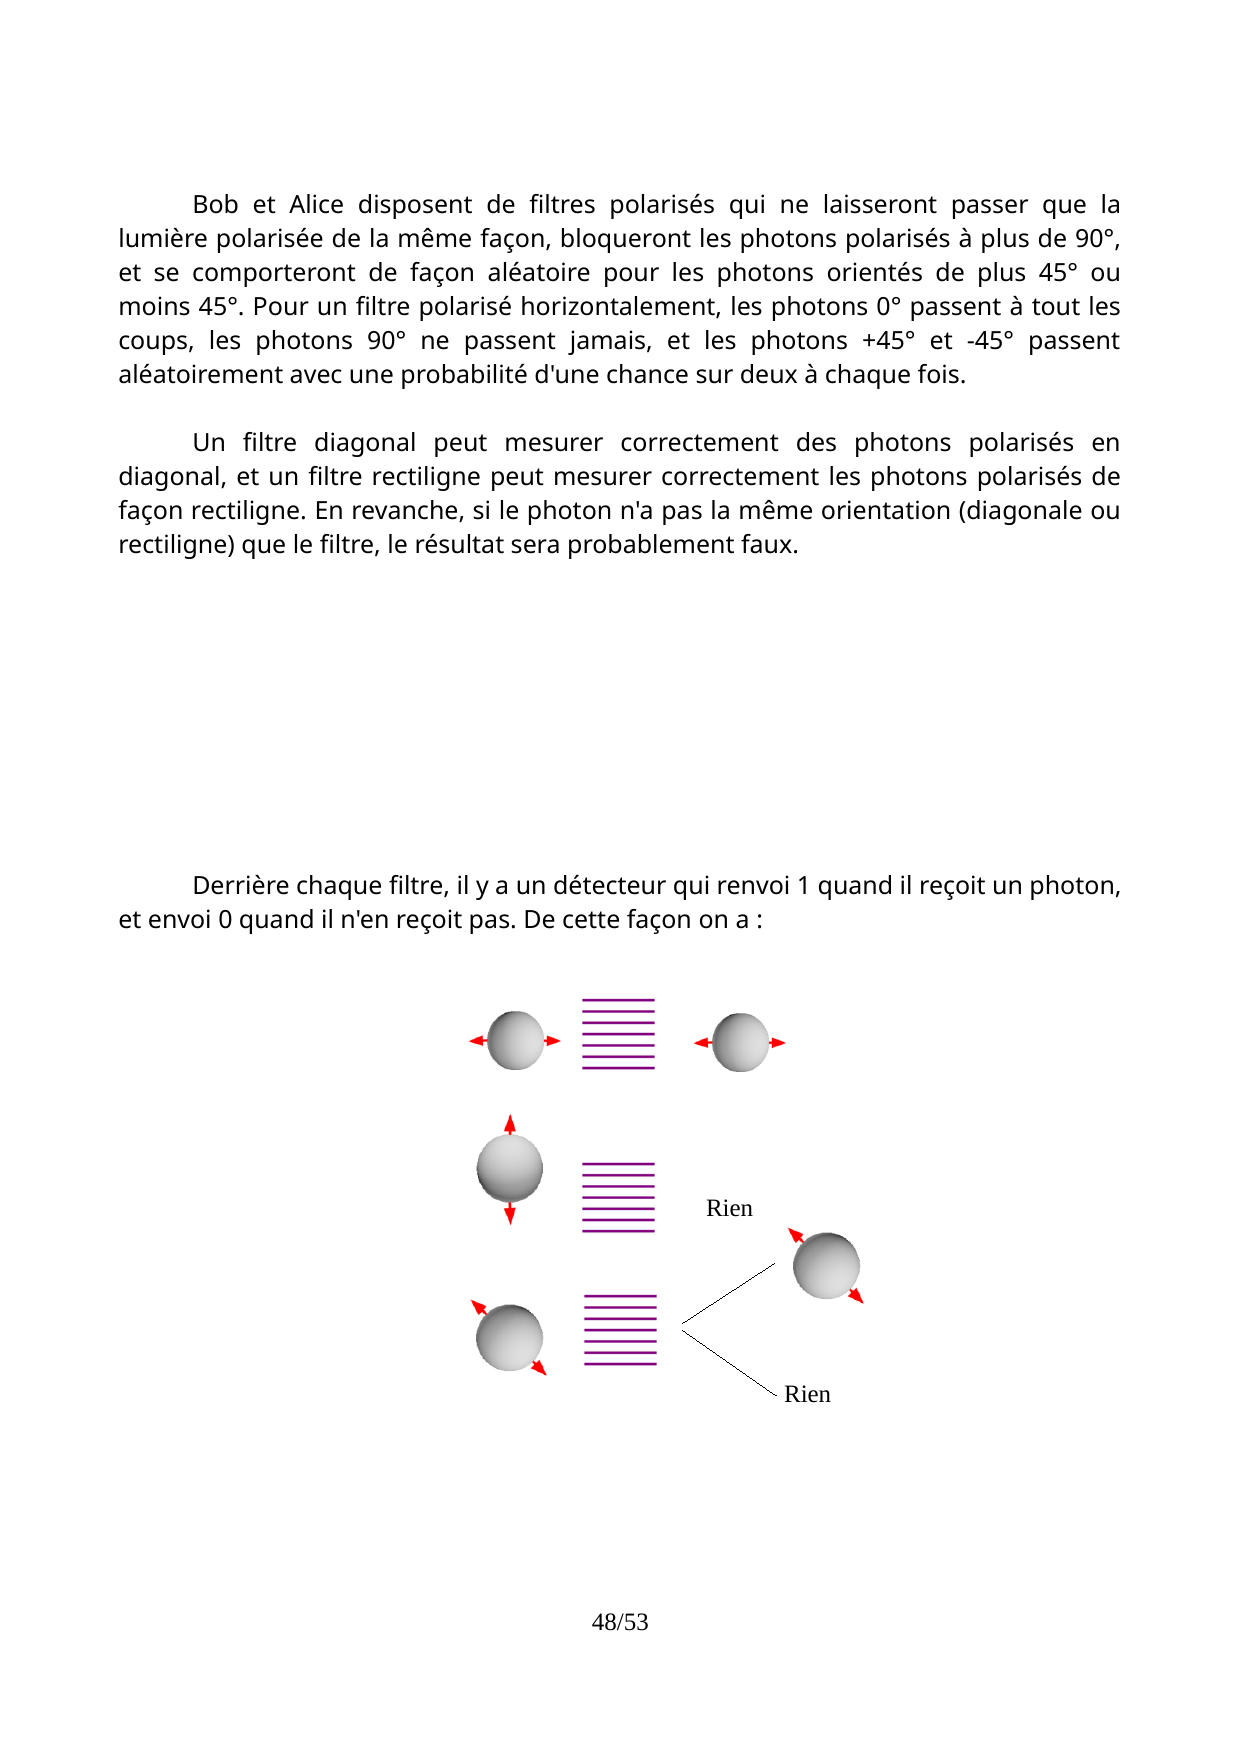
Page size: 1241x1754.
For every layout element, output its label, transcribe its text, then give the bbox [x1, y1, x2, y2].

picture [570, 1153, 671, 1240]
text Un filtre diagonal peut mesurer correctement des photons polarisés en diagonal, et un filtre rectiligne peut mesurer correctement les photons polarisés de façon rectiligne. En revanche, si le photon n'a pas la même orientation (diagonale ou rectiligne) que le filtre, le résultat sera probablement faux. [118, 425, 1122, 561]
text Bob et Alice disposent de filtres polarisés qui ne laisseront passer que la lumière polarisée de la même façon, bloqueront les photons polarisés à plus de 90°, et se comporteront de façon aléatoire pour les photons orientés de plus 45° ou moins 45°. Pour un filtre polarisé horizontalement, les photons 0° passent à tout les coups, les photons 90° ne passent jamais, et les photons +45° et -45° passent aléatoirement avec une probabilité d'une chance sur deux à chaque fois. [118, 186, 1122, 391]
picture [469, 1105, 553, 1226]
picture [572, 1285, 673, 1373]
picture [463, 1004, 564, 1077]
text Derrière chaque filtre, il y a un détecteur qui renvoi 1 quand il reçoit un photon, et envoi 0 quand il n'en reçoit pas. De cette façon on a : [118, 867, 1122, 936]
picture [688, 1006, 789, 1079]
picture [459, 1287, 560, 1392]
picture [570, 989, 671, 1077]
picture [776, 1215, 877, 1320]
